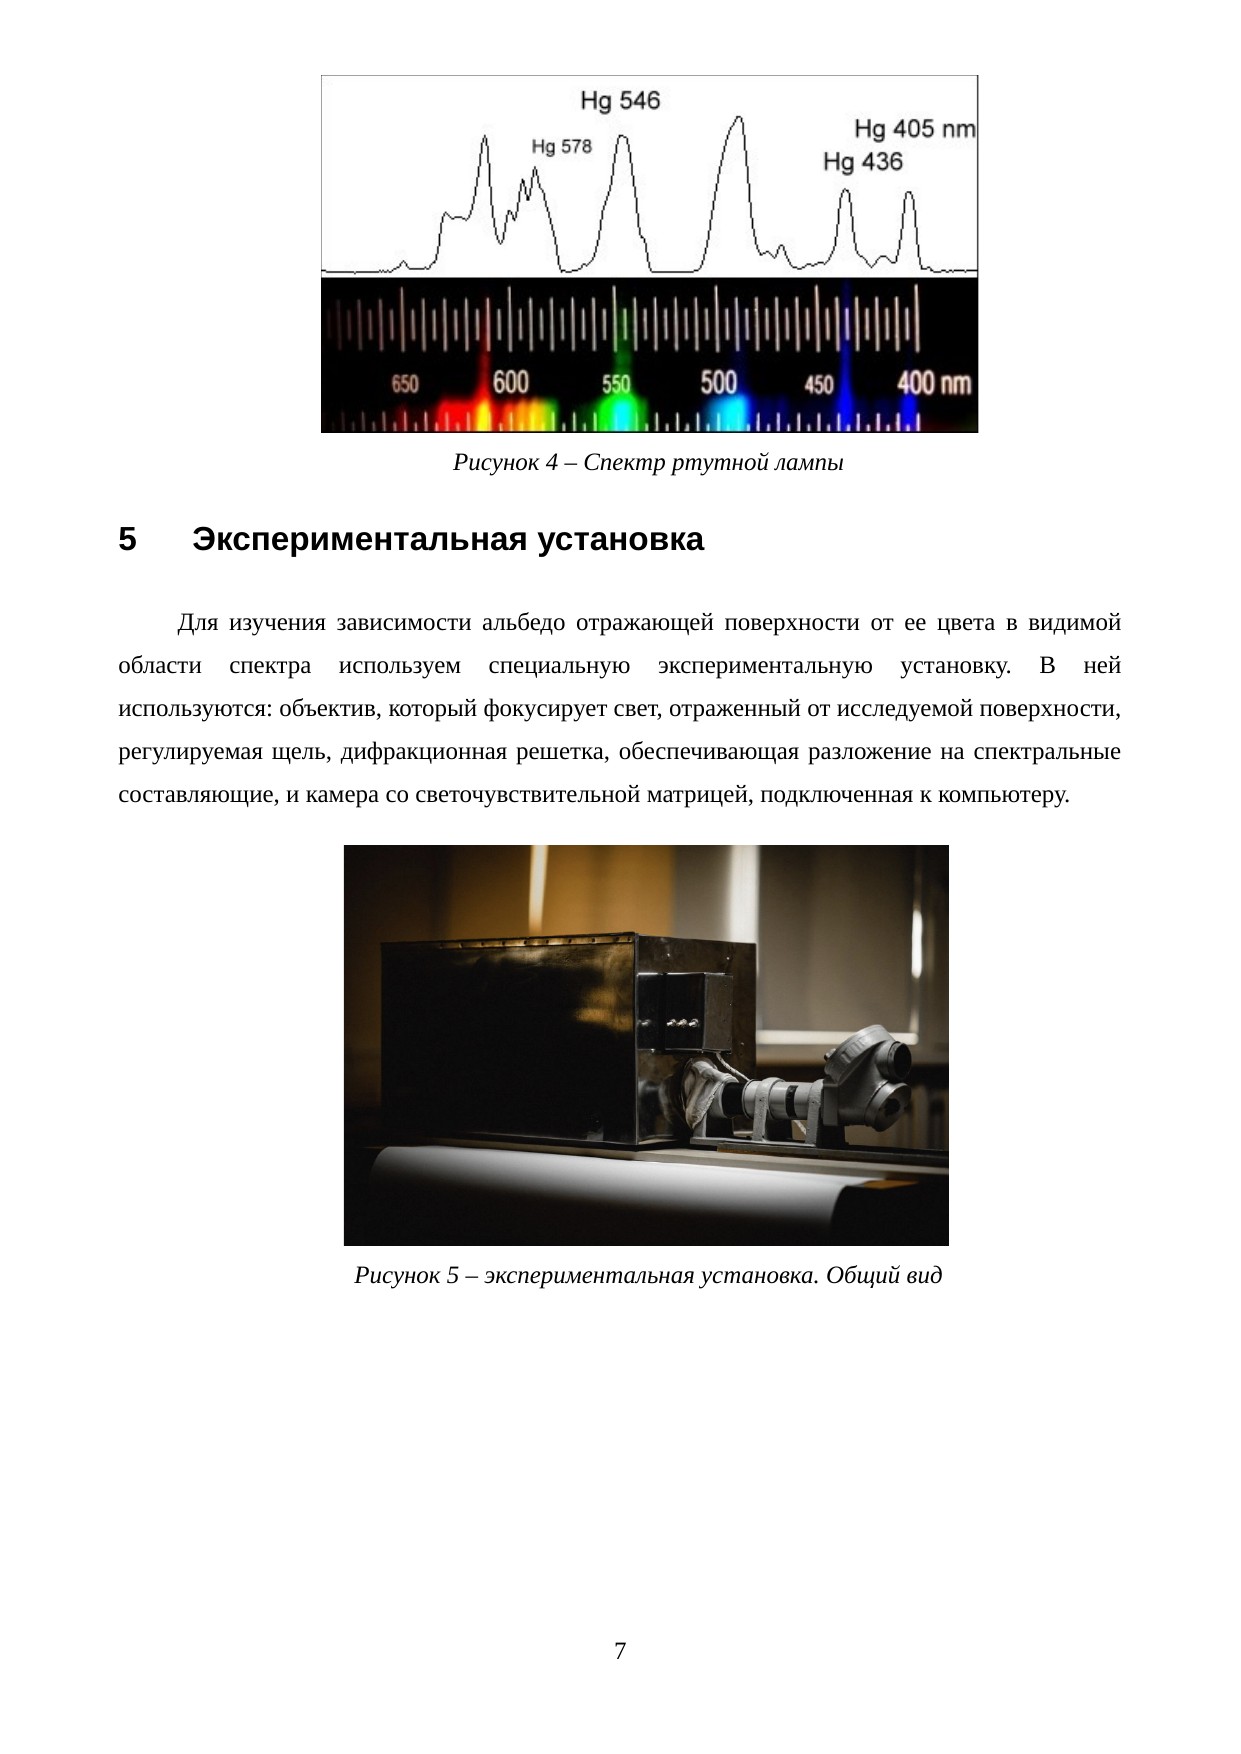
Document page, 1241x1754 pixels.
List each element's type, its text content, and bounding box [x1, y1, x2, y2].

text Рисунок 4 – Спектр ртутной лампы [118, 447, 1122, 476]
text Рисунок 5 – экспериментальная установка. Общий вид [118, 1260, 1122, 1289]
text Для изучения зависимости альбедо отражающей поверхности от ее цвета в видимой области спектра используем специальную экспериментальную установку. В ней используются: объектив, который фокусирует свет, отраженный от исследуемой поверхности, регулируемая щель, дифракционная решетка, обеспечивающая разложение на спектральные составляющие, и камера со светочувствительной матрицей, подключенная к компьютеру. [118, 607, 1122, 808]
subtitle Экспериментальная установка [118, 519, 1122, 558]
